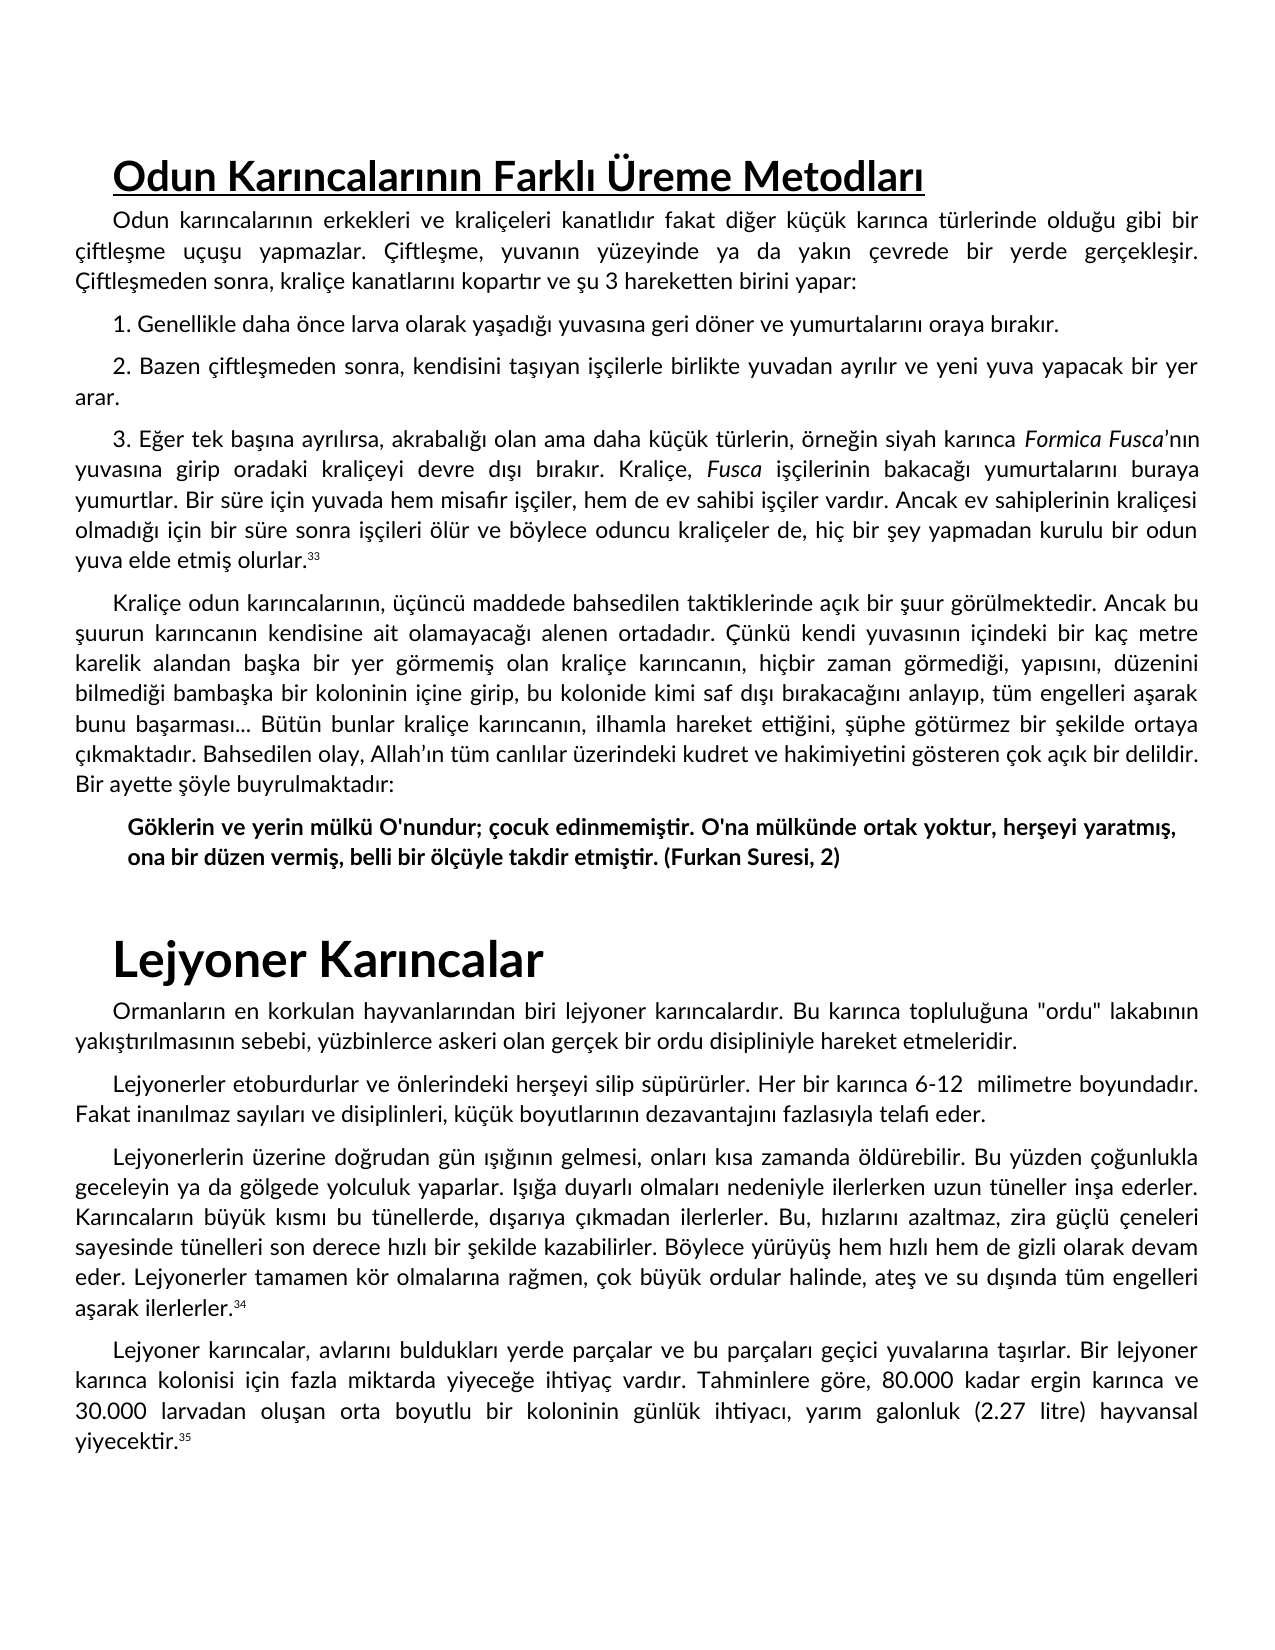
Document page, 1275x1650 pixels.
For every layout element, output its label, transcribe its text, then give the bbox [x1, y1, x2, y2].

subtitle Lejyoner Karıncalar [112, 928, 1200, 988]
text Lejyonerler etoburdurlar ve önlerindeki herşeyi silip süpürürler. Her bir karınca 6-12 milimetre boyundadır. Fakat inanılmaz sayıları ve disiplinleri, küçük boyutlarının dezavantajını fazlasıyla telafi eder. [75, 1069, 1200, 1127]
text Kraliçe odun karıncalarının, üçüncü maddede bahsedilen taktiklerinde açık bir şuur görülmektedir. Ancak bu şuurun karıncanın kendisine ait olamayacağı alenen ortadadır. Çünkü kendi yuvasının içindeki bir kaç metre karelik alandan başka bir yer görmemiş olan kraliçe karıncanın, hiçbir zaman görmediği, yapısını, düzenini bilmediği bambaşka bir koloninin içine girip, bu kolonide kimi saf dışı bırakacağını anlayıp, tüm engelleri aşarak bunu başarması... Bütün bunlar kraliçe karıncanın, ilhamla hareket ettiğini, şüphe götürmez bir şekilde ortaya çıkmaktadır. Bahsedilen olay, Allah’ın tüm canlılar üzerindeki kudret ve hakimiyetini gösteren çok açık bir delildir. Bir ayette şöyle buyrulmaktadır: [75, 588, 1200, 797]
text 1. Genellikle daha önce larva olarak yaşadığı yuvasına geri döner ve yumurtalarını oraya bırakır. [75, 309, 1200, 337]
text 3. Eğer tek başına ayrılırsa, akrabalığı olan ama daha küçük türlerin, örneğin siyah karınca Formica Fusca’nın yuvasına girip oradaki kraliçeyi devre dışı bırakır. Kraliçe, Fusca işçilerinin bakacağı yumurtalarını buraya yumurtlar. Bir süre için yuvada hem misafir işçiler, hem de ev sahibi işçiler vardır. Ancak ev sahiplerinin kraliçesi olmadığı için bir süre sonra işçileri ölür ve böylece oduncu kraliçeler de, hiç bir şey yapmadan kurulu bir odun yuva elde etmiş olurlar.33 [75, 425, 1200, 573]
text Göklerin ve yerin mülkü O'nundur; çocuk edinmemiştir. O'na mülkünde ortak yoktur, herşeyi yaratmış, ona bir düzen vermiş, belli bir ölçüyle takdir etmiştir. (Furkan Suresi, 2) [127, 812, 1177, 870]
text Odun karıncalarının erkekleri ve kraliçeleri kanatlıdır fakat diğer küçük karınca türlerinde olduğu gibi bir çiftleşme uçuşu yapmazlar. Çiftleşme, yuvanın yüzeyinde ya da yakın çevrede bir yerde gerçekleşir. Çiftleşmeden sonra, kraliçe kanatlarını kopartır ve şu 3 hareketten birini yapar: [75, 206, 1200, 294]
subtitle Odun Karıncalarının Farklı Üreme Metodları [112, 150, 1200, 200]
text Lejyonerlerin üzerine doğrudan gün ışığının gelmesi, onları kısa zamanda öldürebilir. Bu yüzden çoğunlukla geceleyin ya da gölgede yolculuk yaparlar. Işığa duyarlı olmaları nedeniyle ilerlerken uzun tüneller inşa ederler. Karıncaların büyük kısmı bu tünellerde, dışarıya çıkmadan ilerlerler. Bu, hızlarını azaltmaz, zira güçlü çeneleri sayesinde tünelleri son derece hızlı bir şekilde kazabilirler. Böylece yürüyüş hem hızlı hem de gizli olarak devam eder. Lejyonerler tamamen kör olmalarına rağmen, çok büyük ordular halinde, ateş ve su dışında tüm engelleri aşarak ilerlerler.34 [75, 1142, 1200, 1321]
text 2. Bazen çiftleşmeden sonra, kendisini taşıyan işçilerle birlikte yuvadan ayrılır ve yeni yuva yapacak bir yer arar. [75, 352, 1200, 410]
text Lejyoner karıncalar, avlarını buldukları yerde parçalar ve bu parçaları geçici yuvalarına taşırlar. Bir lejyoner karınca kolonisi için fazla miktarda yiyeceğe ihtiyaç vardır. Tahminlere göre, 80.000 kadar ergin karınca ve 30.000 larvadan oluşan orta boyutlu bir koloninin günlük ihtiyacı, yarım galonluk (2.27 litre) hayvansal yiyecektir.35 [75, 1336, 1200, 1454]
text Ormanların en korkulan hayvanlarından biri lejyoner karıncalardır. Bu karınca topluluğuna "ordu" lakabının yakıştırılmasının sebebi, yüzbinlerce askeri olan gerçek bir ordu disipliniyle hareket etmeleridir. [75, 996, 1200, 1054]
